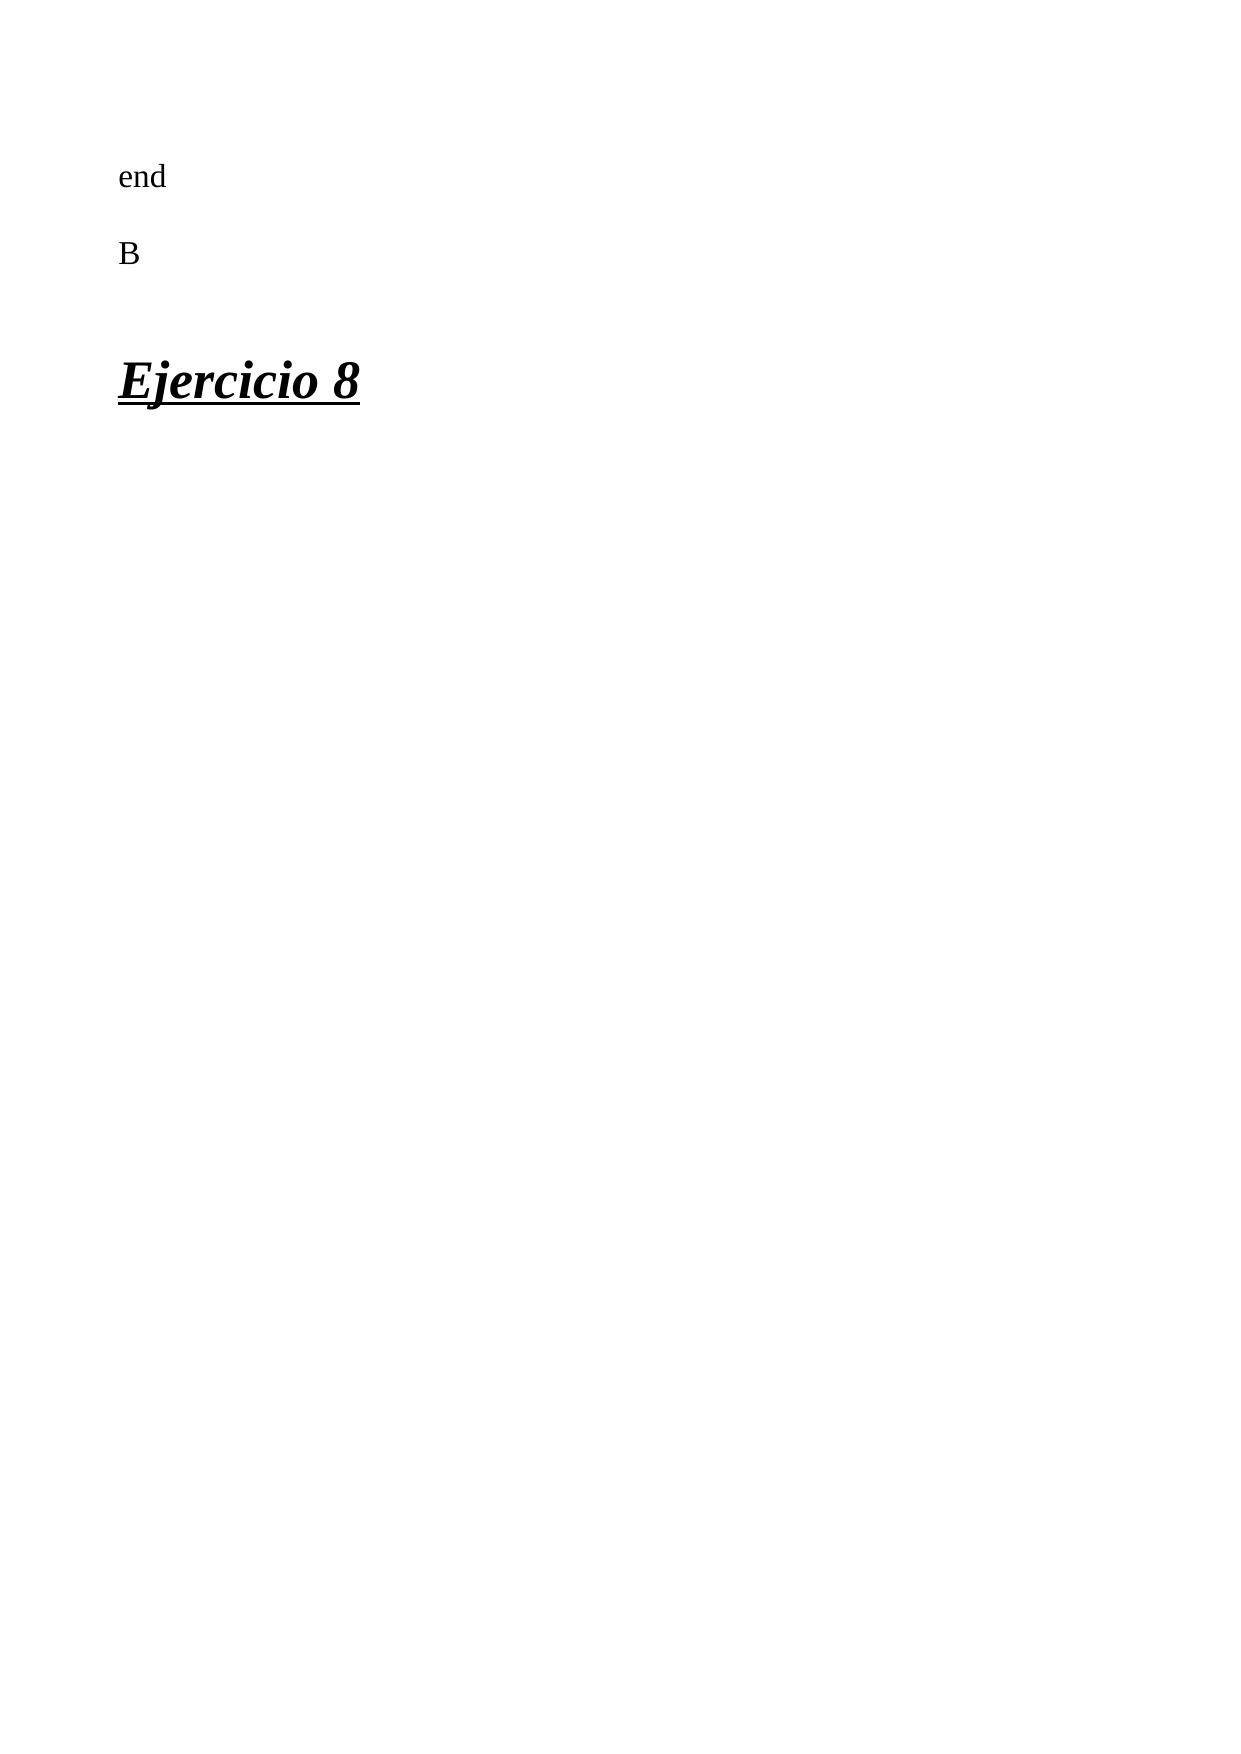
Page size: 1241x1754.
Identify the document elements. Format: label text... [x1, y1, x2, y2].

text end [118, 156, 1122, 195]
text B [118, 233, 1122, 271]
text Ejercicio 8 [118, 348, 1122, 410]
